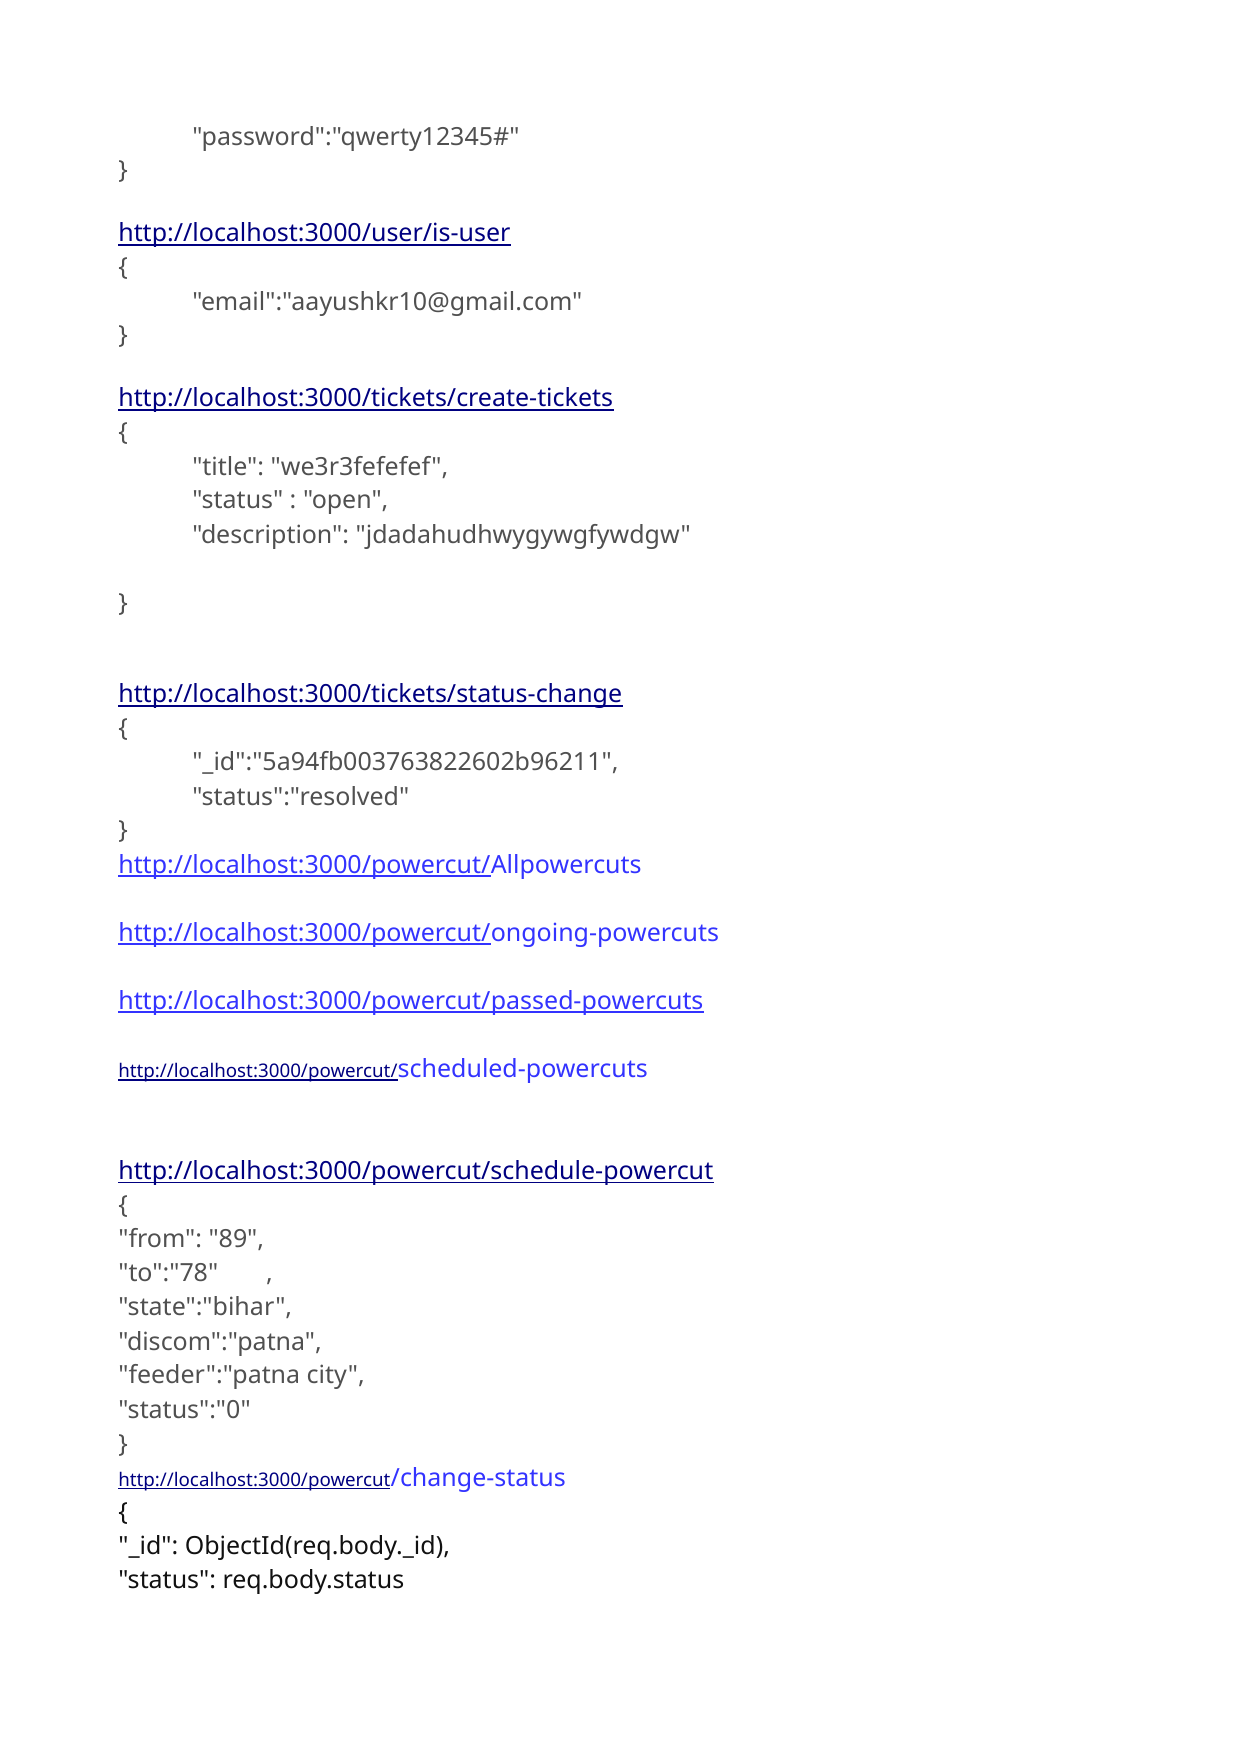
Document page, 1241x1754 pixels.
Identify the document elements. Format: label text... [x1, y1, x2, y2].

text http://localhost:3000/user/is-user [118, 215, 1122, 249]
text http://localhost:3000/powercut/change-status [118, 1459, 1122, 1493]
text } [118, 152, 1122, 186]
text http://localhost:3000/powercut/schedule-powercut [118, 1153, 1122, 1187]
text "title": "we3r3fefefef", [118, 448, 1122, 482]
text "description": "jdadahudhwygywgfywdgw" [118, 516, 1122, 550]
text http://localhost:3000/powercut/scheduled-powercuts [118, 1051, 1122, 1085]
text "state":"bihar", [118, 1289, 1122, 1323]
text "status":"resolved" [118, 778, 1122, 812]
text "feeder":"patna city", [118, 1357, 1122, 1391]
text "email":"aayushkr10@gmail.com" [118, 283, 1122, 317]
text { [118, 249, 1122, 283]
text "status": req.body.status [118, 1562, 1122, 1596]
text http://localhost:3000/powercut/Allpowercuts [118, 846, 1122, 880]
text "_id":"5a94fb003763822602b96211", [118, 744, 1122, 778]
text "from": "89", [118, 1221, 1122, 1255]
text http://localhost:3000/powercut/ongoing-powercuts [118, 914, 1122, 948]
text } [118, 812, 1122, 846]
text "discom":"patna", [118, 1323, 1122, 1357]
text "to":"78" , [118, 1255, 1122, 1289]
text { [118, 710, 1122, 744]
text } [118, 1425, 1122, 1459]
text } [118, 584, 1122, 618]
text { [118, 414, 1122, 448]
text "status" : "open", [118, 482, 1122, 516]
text "_id": ObjectId(req.body._id), [118, 1527, 1122, 1562]
text "password":"qwerty12345#" [118, 118, 1122, 152]
text { [118, 1493, 1122, 1527]
text http://localhost:3000/tickets/create-tickets [118, 380, 1122, 414]
text { [118, 1187, 1122, 1221]
text "status":"0" [118, 1391, 1122, 1425]
text http://localhost:3000/tickets/status-change [118, 676, 1122, 710]
text http://localhost:3000/powercut/passed-powercuts [118, 982, 1122, 1017]
text } [118, 317, 1122, 351]
